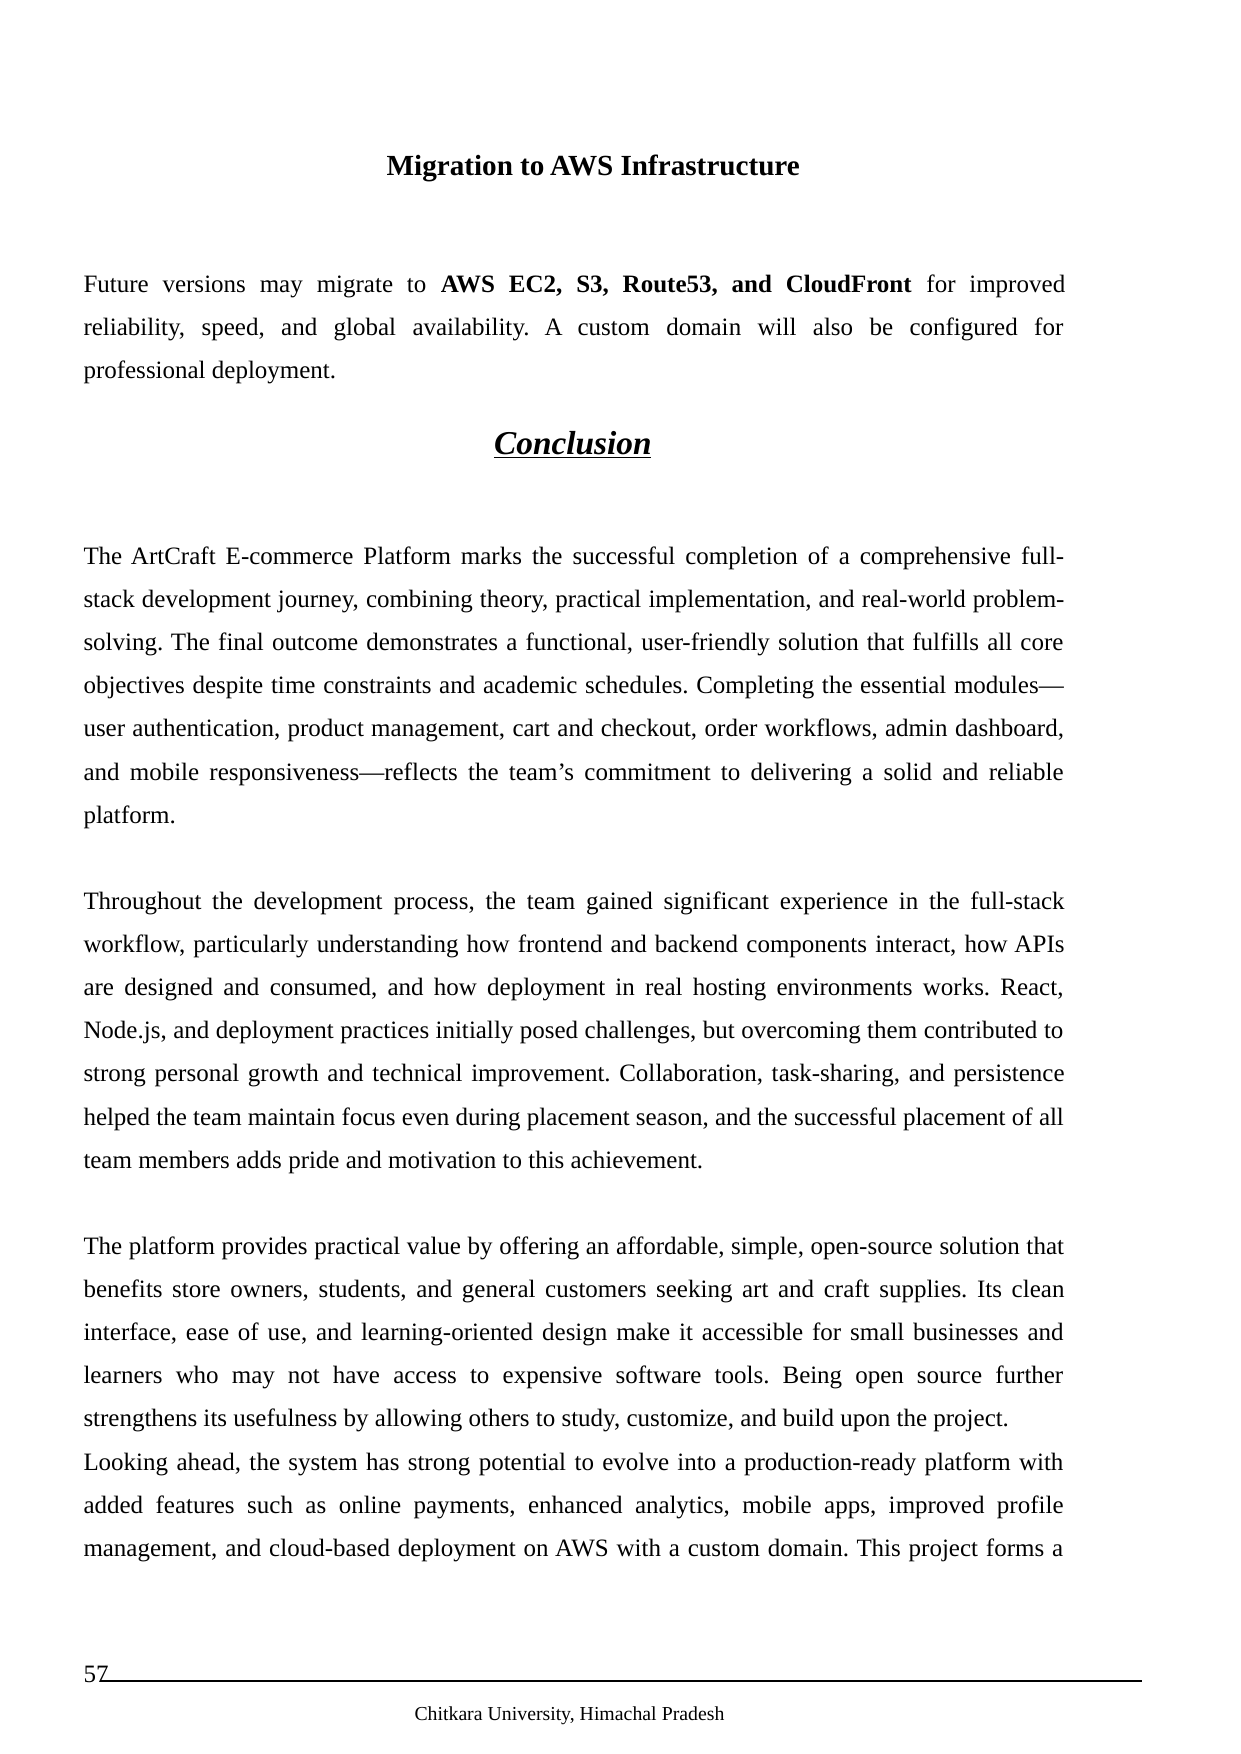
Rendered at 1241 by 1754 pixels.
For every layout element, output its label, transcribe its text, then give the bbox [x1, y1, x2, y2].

text The ArtCraft E-commerce Platform marks the successful completion of a comprehensive full-stack development journey, combining theory, practical implementation, and real-world problem-solving. The final outcome demonstrates a functional, user-friendly solution that fulfills all core objectives despite time constraints and academic schedules. Completing the essential modules—user authentication, product management, cart and checkout, order workflows, admin dashboard, and mobile responsiveness—reflects the team’s commitment to delivering a solid and reliable platform. [83, 541, 1065, 828]
text Throughout the development process, the team gained significant experience in the full-stack workflow, particularly understanding how frontend and backend components interact, how APIs are designed and consumed, and how deployment in real hosting environments works. React, Node.js, and deployment practices initially posed challenges, but overcoming them contributed to strong personal growth and technical improvement. Collaboration, task-sharing, and persistence helped the team maintain focus even during placement season, and the successful placement of all team members adds pride and motivation to this achievement. [83, 886, 1065, 1173]
text Future versions may migrate to AWS EC2, S3, Route53, and CloudFront for improved reliability, speed, and global availability. A custom domain will also be configured for professional deployment. [83, 269, 1065, 384]
text Looking ahead, the system has strong potential to evolve into a production-ready platform with added features such as online payments, enhanced analytics, mobile apps, improved profile management, and cloud-based deployment on AWS with a custom domain. This project forms a [83, 1447, 1065, 1562]
text The platform provides practical value by offering an affordable, simple, open-source solution that benefits store owners, students, and general customers seeking art and craft supplies. Its clean interface, ease of use, and learning-oriented design make it accessible for small businesses and learners who may not have access to expensive software tools. Being open source further strengthens its usefulness by allowing others to study, customize, and build upon the project. [83, 1231, 1065, 1432]
subtitle Migration to AWS Infrastructure [154, 148, 1032, 181]
subtitle Conclusion [83, 423, 1065, 462]
